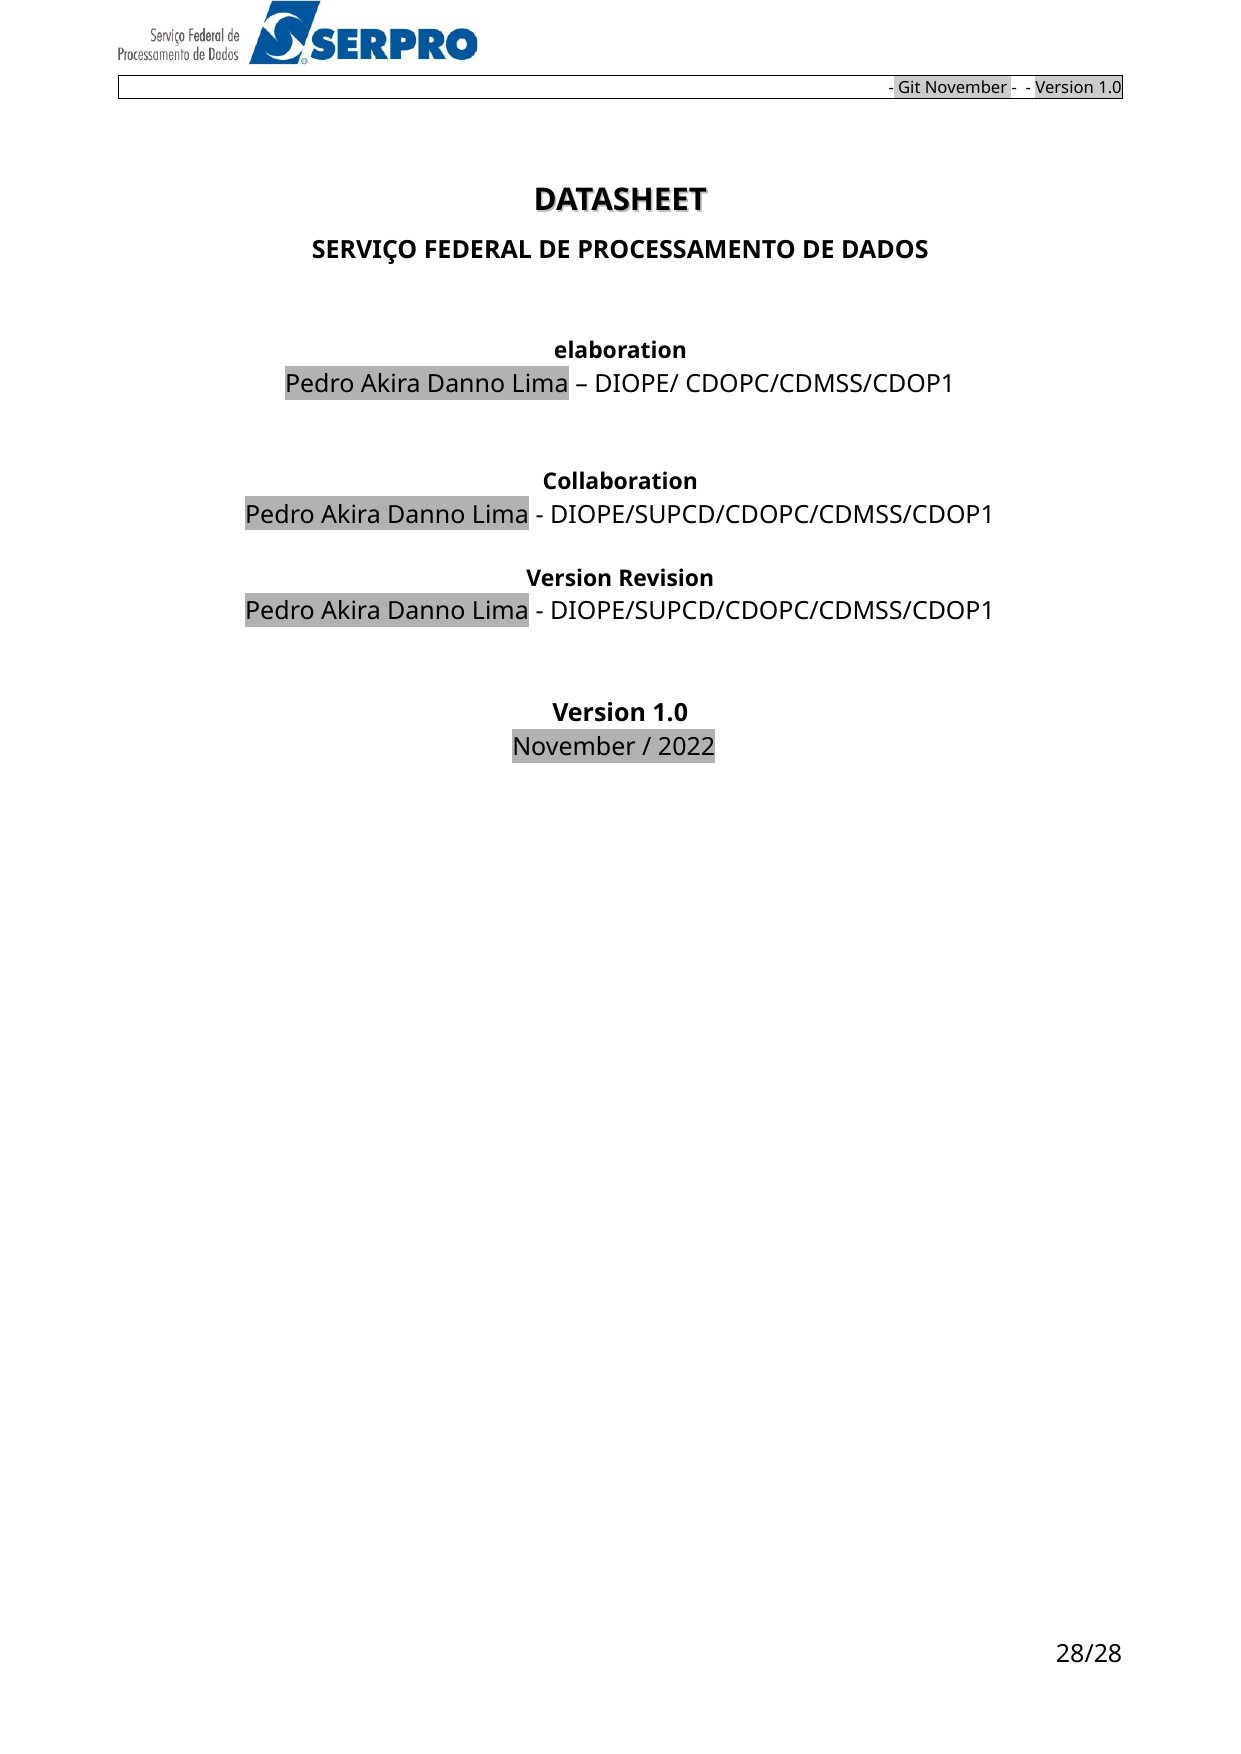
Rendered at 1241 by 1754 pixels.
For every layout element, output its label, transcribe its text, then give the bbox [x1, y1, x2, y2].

text Pedro Akira Danno Lima – DIOPE/ CDOPC/CDMSS/CDOP1 [118, 366, 1122, 400]
title DATASHEET [118, 177, 1122, 220]
text elaboration [118, 334, 1122, 366]
text SERVIÇO FEDERAL DE PROCESSAMENTO DE DADOS [118, 232, 1122, 266]
text Version 1.0 [118, 695, 1122, 729]
text Pedro Akira Danno Lima - DIOPE/SUPCD/CDOPC/CDMSS/CDOP1 [118, 593, 1122, 627]
text November / 2022 [105, 729, 1122, 763]
text Version Revision [118, 562, 1122, 593]
text Pedro Akira Danno Lima - DIOPE/SUPCD/CDOPC/CDMSS/CDOP1 [118, 496, 1122, 530]
text Collaboration [118, 465, 1122, 496]
